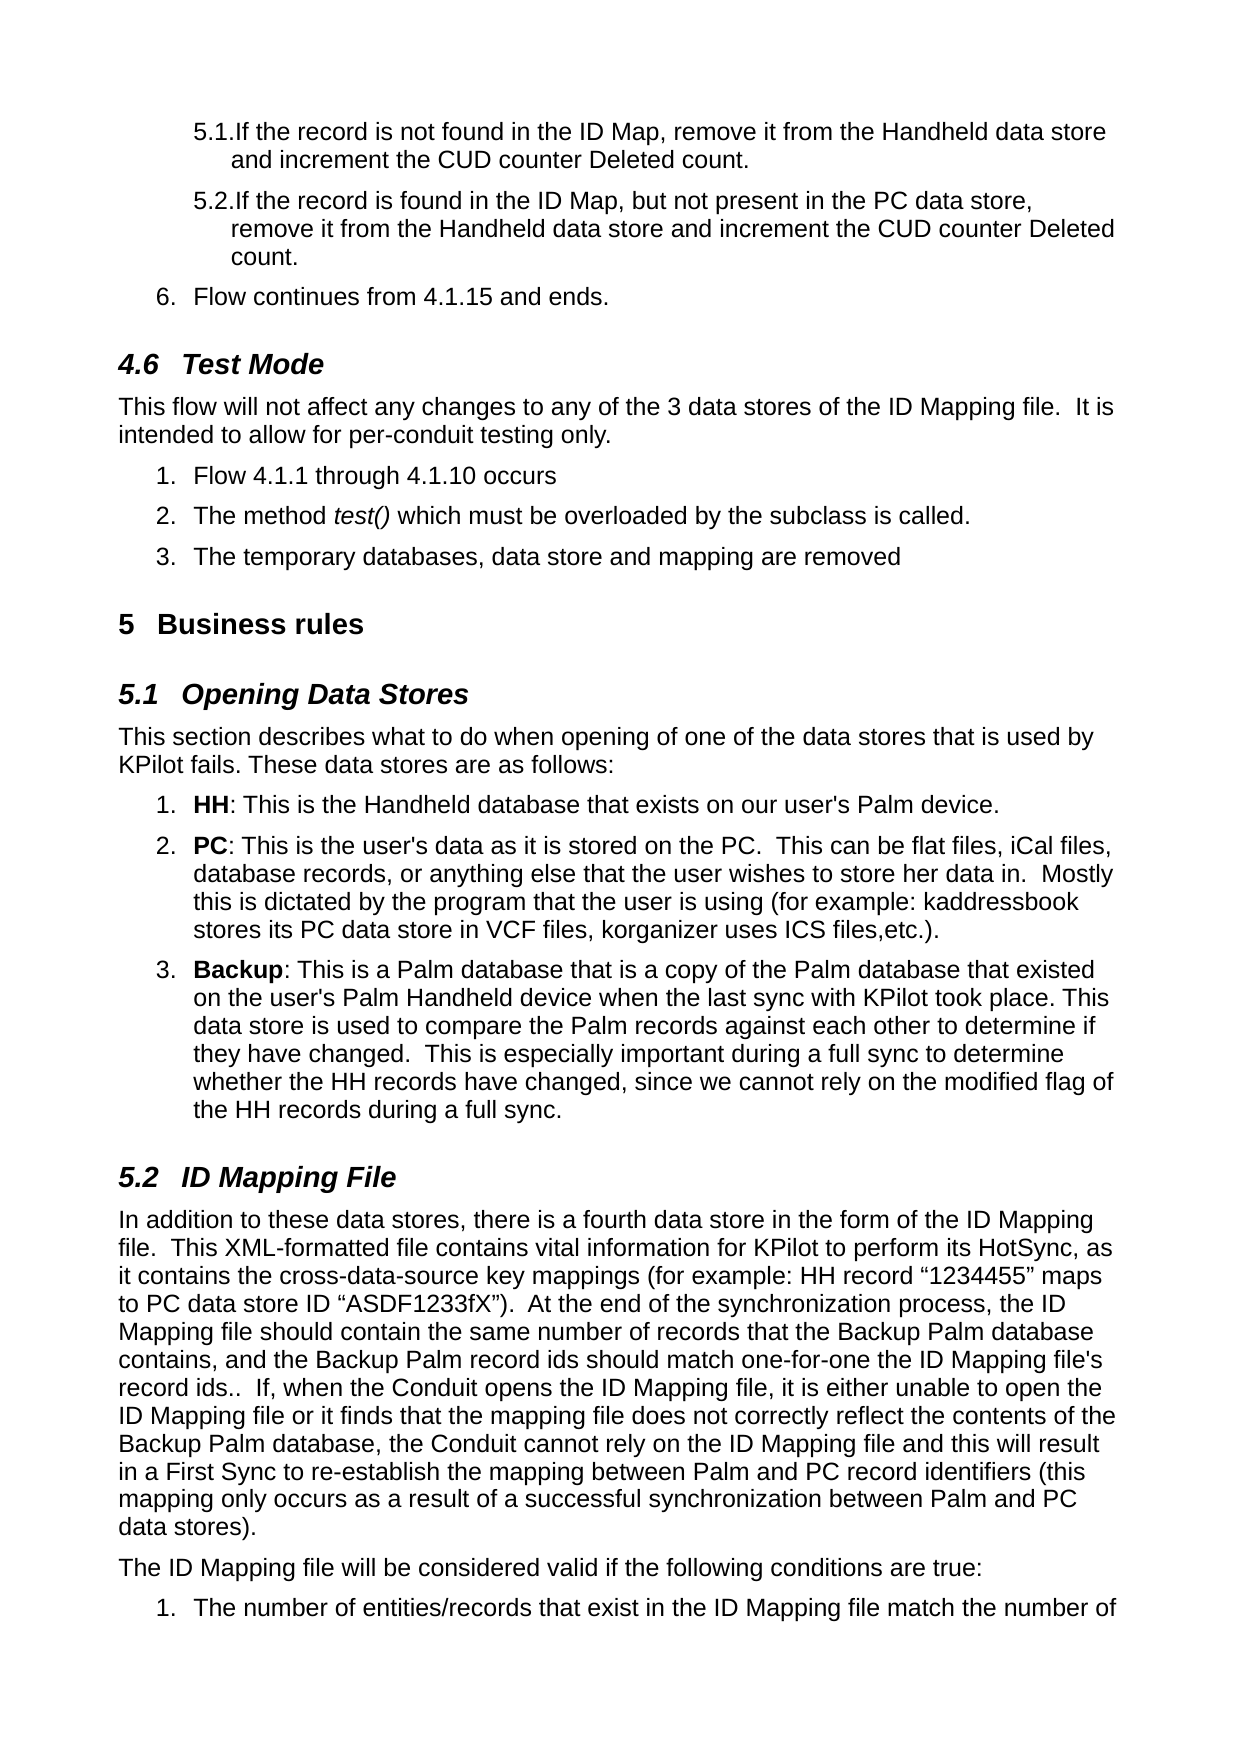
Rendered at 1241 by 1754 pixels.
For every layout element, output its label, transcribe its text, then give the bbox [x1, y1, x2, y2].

text In addition to these data stores, there is a fourth data store in the form of the ID Mapping file. This XML-formatted file contains vital information for KPilot to perform its HotSync, as it contains the cross-data-source key mappings (for example: HH record “1234455” maps to PC data store ID “ASDF1233fX”). At the end of the synchronization process, the ID Mapping file should contain the same number of records that the Backup Palm database contains, and the Backup Palm record ids should match one-for-one the ID Mapping file's record ids.. If, when the Conduit opens the ID Mapping file, it is either unable to open the ID Mapping file or it finds that the mapping file does not correctly reflect the contents of the Backup Palm database, the Conduit cannot rely on the ID Mapping file and this will result in a First Sync to re-establish the mapping between Palm and PC record identifiers (this mapping only occurs as a result of a successful synchronization between Palm and PC data stores). [118, 1206, 1122, 1541]
list Backup: This is a Palm database that is a copy of the Palm database that existed on the user's Palm Handheld device when the last sync with KPilot took place. This data store is used to compare the Palm records against each other to determine if they have changed. This is especially important during a full sync to determine whether the HH records have changed, since we cannot rely on the modified flag of the HH records during a full sync. [156, 956, 1122, 1123]
list The temporary databases, data store and mapping are removed [156, 542, 1122, 570]
text This section describes what to do when opening of one of the data stores that is used by KPilot fails. These data stores are as follows: [118, 723, 1122, 779]
subtitle Business rules [118, 608, 1122, 640]
list Flow 4.1.1 through 4.1.10 occurs [156, 462, 1122, 489]
subtitle ID Mapping File [118, 1161, 1122, 1193]
subtitle Test Mode [118, 348, 1122, 381]
list PC: This is the user's data as it is stored on the PC. This can be flat files, iCal files, database records, or anything else that the user wishes to store her data in. Mostly this is dictated by the program that the user is using (for example: kaddressbook stores its PC data store in VCF files, korganizer uses ICS files,etc.). [156, 832, 1122, 943]
list HH: This is the Handheld database that exists on our user's Palm device. [156, 791, 1122, 819]
list The number of entities/records that exist in the ID Mapping file match the number of [156, 1594, 1122, 1622]
text The ID Mapping file will be considered valid if the following conditions are true: [118, 1553, 1122, 1581]
list If the record is found in the ID Map, but not present in the PC data store, remove it from the Handheld data store and increment the CUD counter Deleted count. [193, 186, 1122, 270]
text This flow will not affect any changes to any of the 3 data stores of the ID Mapping file. It is intended to allow for per-conduit testing only. [118, 393, 1122, 449]
list Flow continues from 4.1.15 and ends. [156, 283, 1122, 311]
list If the record is not found in the ID Map, remove it from the Handheld data store and increment the CUD counter Deleted count. [193, 118, 1122, 174]
subtitle Opening Data Stores [118, 678, 1122, 711]
list The method test() which must be overloaded by the subclass is called. [156, 502, 1122, 530]
